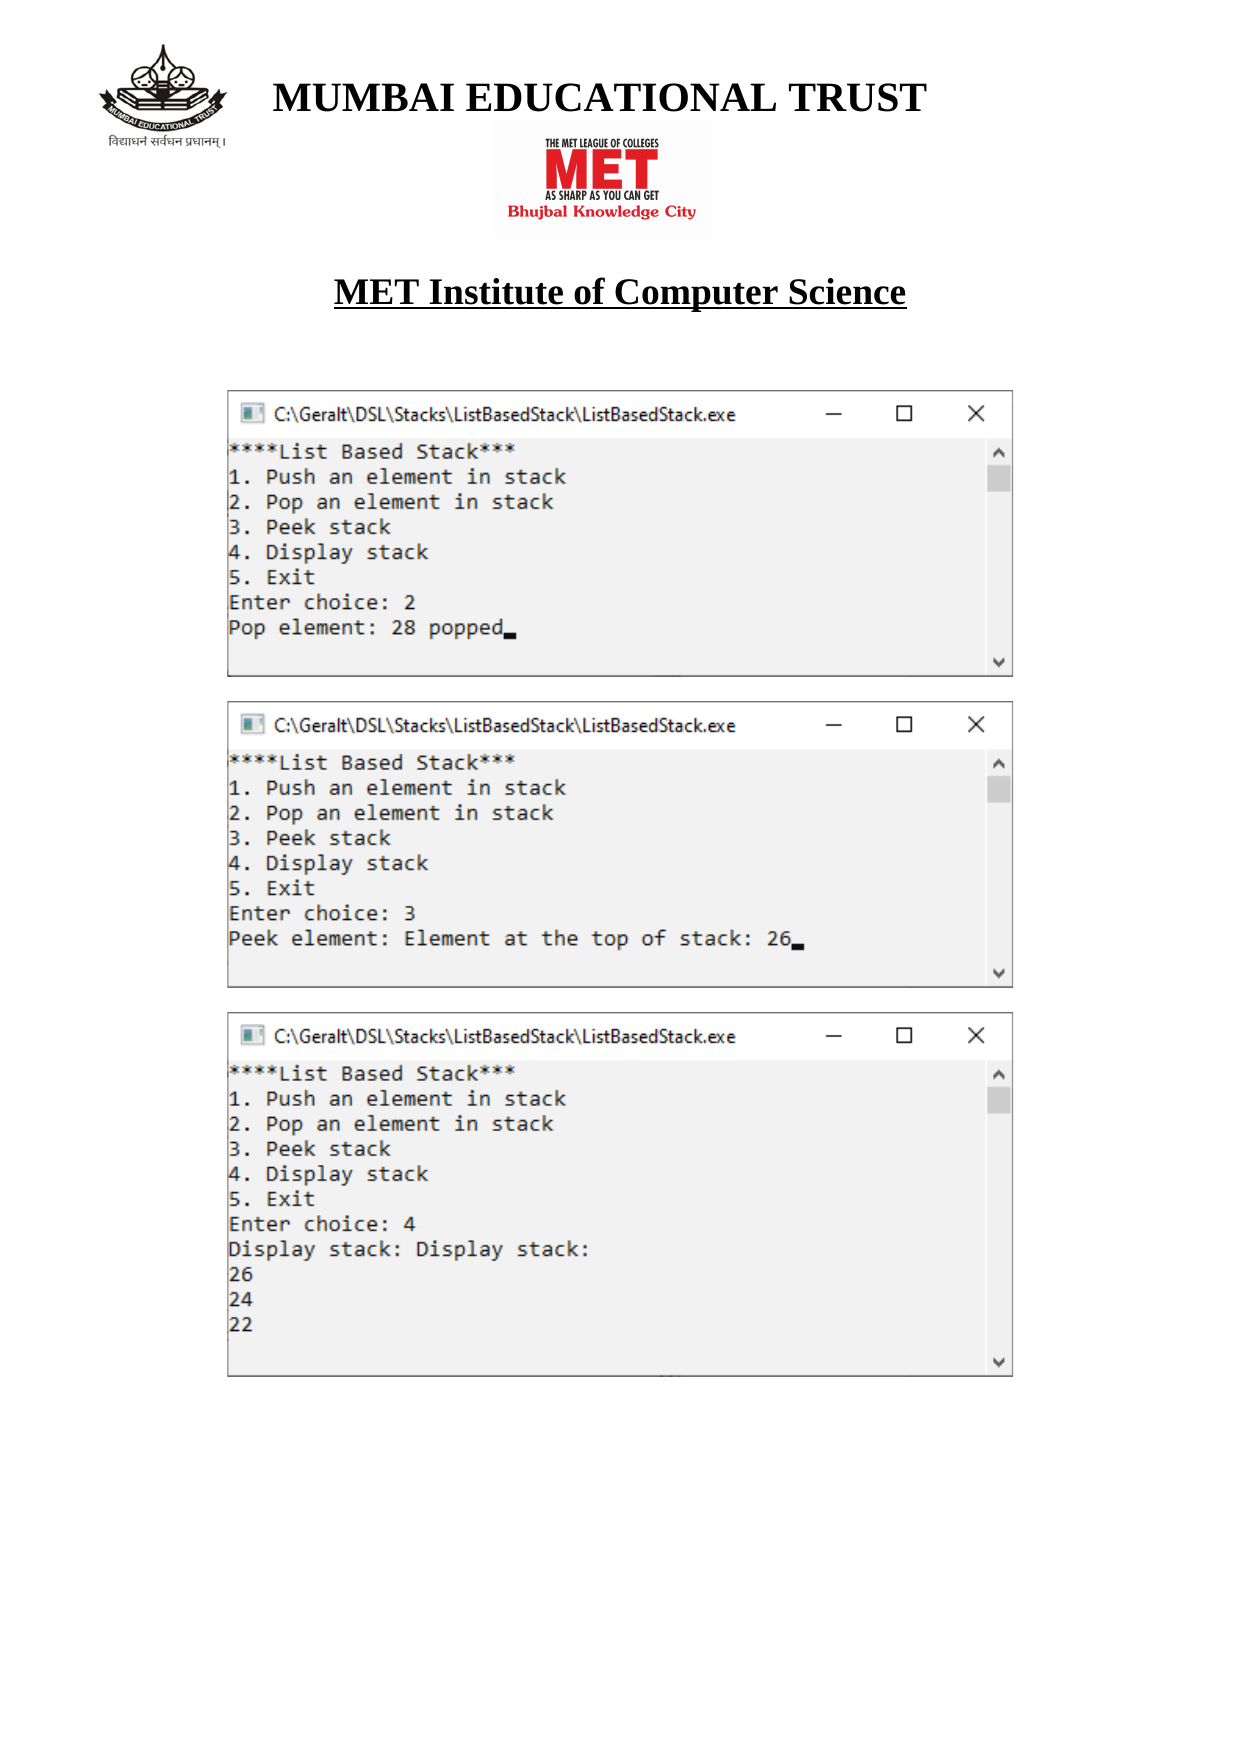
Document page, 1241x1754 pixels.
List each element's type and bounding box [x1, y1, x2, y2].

picture [227, 701, 1014, 988]
picture [227, 1012, 1014, 1377]
picture [492, 120, 712, 238]
picture [227, 390, 1014, 677]
picture [98, 44, 228, 148]
